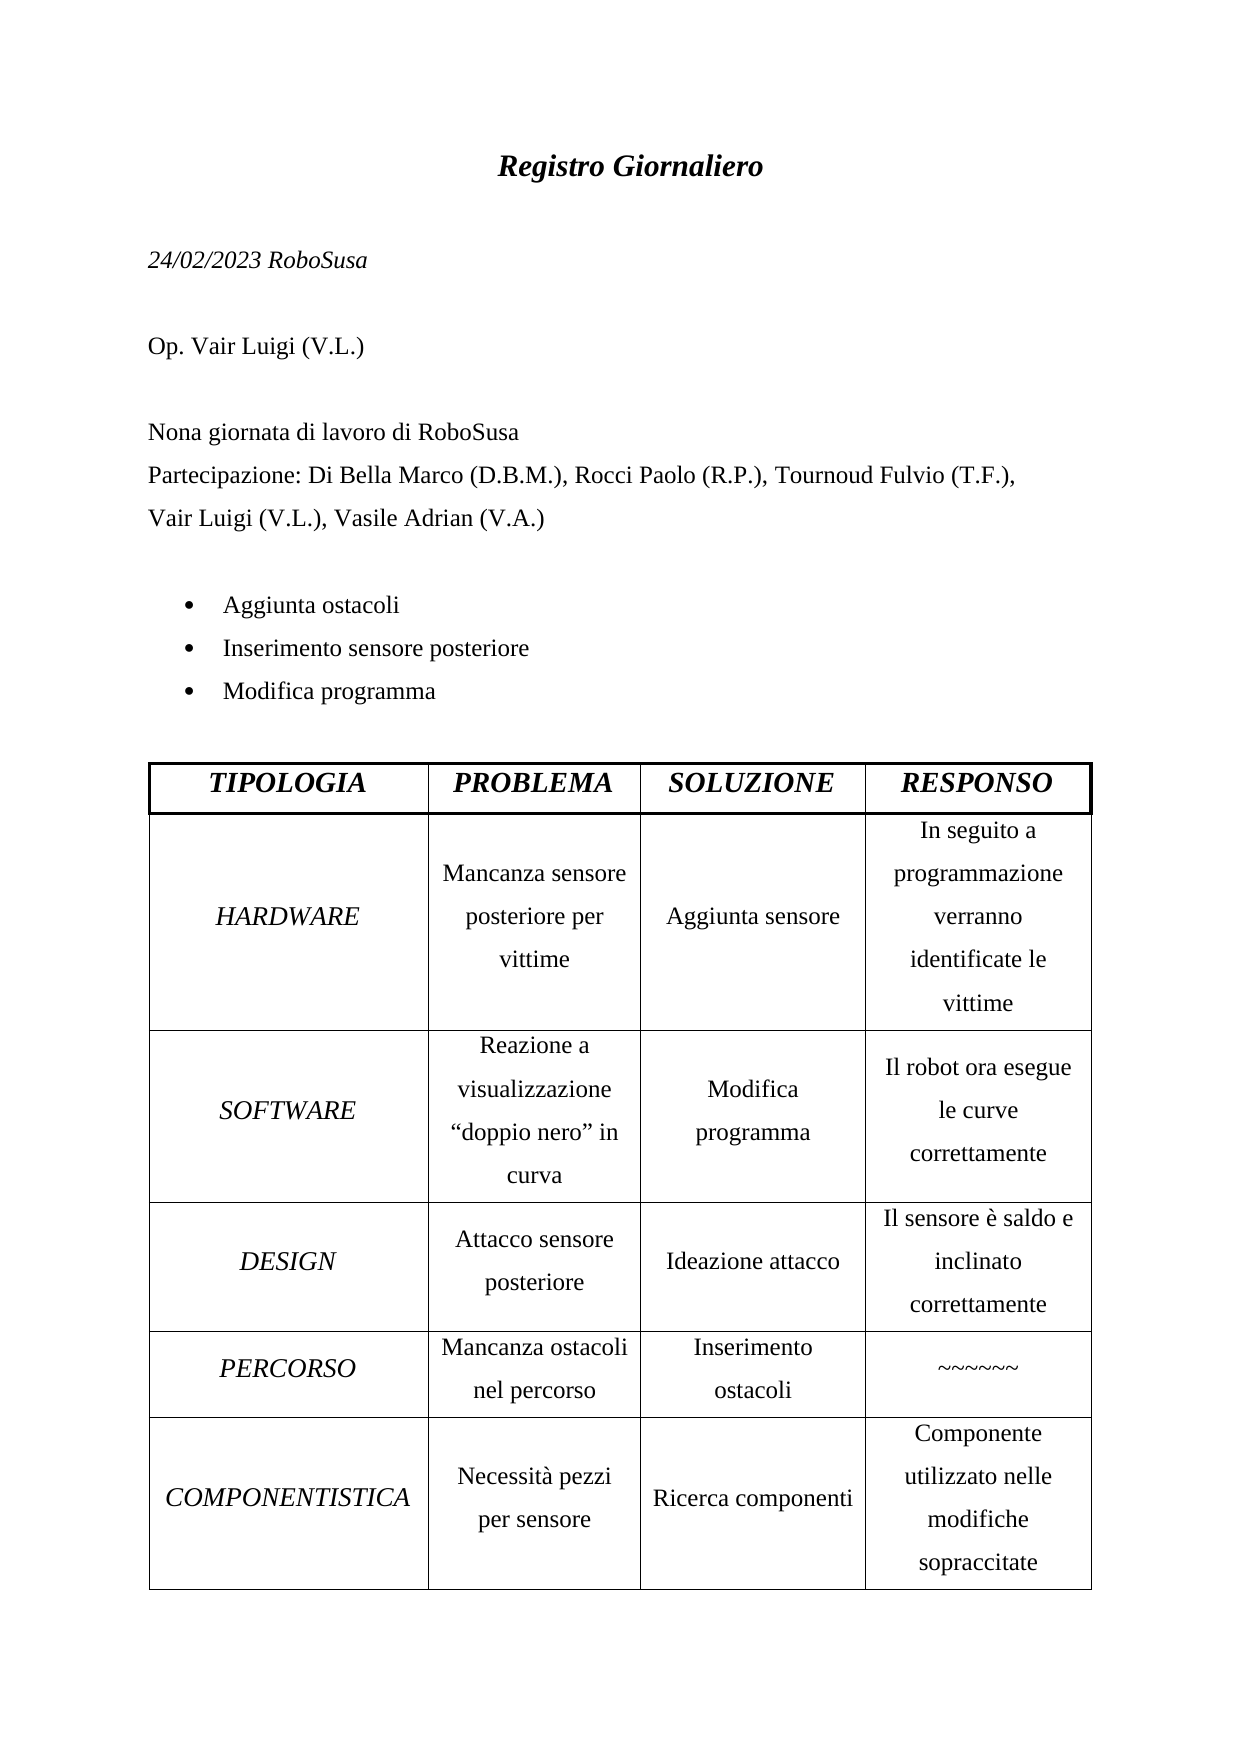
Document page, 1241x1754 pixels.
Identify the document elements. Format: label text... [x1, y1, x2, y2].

table_cell PERCORSO [150, 1332, 428, 1417]
text Op. Vair Luigi (V.L.) [148, 331, 1092, 360]
text Nona giornata di lavoro di RoboSusa [148, 417, 1092, 446]
text Partecipazione: Di Bella Marco (D.B.M.), Rocci Paolo (R.P.), Tournoud Fulvio (T.F.), Vair Luigi (V.L.), Vasile Adrian (V.A.) [148, 460, 1092, 532]
table_cell Componente utilizzato nelle modifiche sopraccitate [866, 1418, 1091, 1589]
table_cell Ricerca componenti [641, 1418, 865, 1589]
table_cell Modifica programma [641, 1031, 865, 1202]
table_cell ~~~~~~ [866, 1332, 1091, 1417]
table_cell Mancanza ostacoli nel percorso [429, 1332, 640, 1417]
table_cell Ideazione attacco [641, 1203, 865, 1331]
table_cell Inserimento ostacoli [641, 1332, 865, 1417]
table_cell Attacco sensore posteriore [429, 1203, 640, 1331]
list Aggiunta ostacoli [185, 590, 1092, 618]
table_header RESPONSO [866, 765, 1089, 812]
table_header SOLUZIONE [641, 765, 865, 812]
list Inserimento sensore posteriore [185, 633, 1092, 662]
table_cell HARDWARE [150, 815, 428, 1029]
table_cell Necessità pezzi per sensore [429, 1418, 640, 1589]
table_header PROBLEMA [429, 765, 640, 812]
table_cell In seguito a programmazione verranno identificate le vittime [866, 815, 1091, 1029]
table_cell Reazione a visualizzazione “doppio nero” in curva [429, 1031, 640, 1202]
table_cell SOFTWARE [150, 1031, 428, 1202]
text Registro Giornaliero [148, 148, 1092, 184]
text 24/02/2023 RoboSusa [148, 245, 1092, 273]
table_header TIPOLOGIA [151, 765, 428, 812]
table_cell Il sensore è saldo e inclinato correttamente [866, 1203, 1091, 1331]
table_cell COMPONENTISTICA [150, 1418, 428, 1589]
table_cell Mancanza sensore posteriore per vittime [429, 815, 640, 1029]
list Modifica programma [185, 676, 1092, 705]
table_cell DESIGN [150, 1203, 428, 1331]
table_cell Aggiunta sensore [641, 815, 865, 1029]
table_cell Il robot ora esegue le curve correttamente [866, 1031, 1091, 1202]
